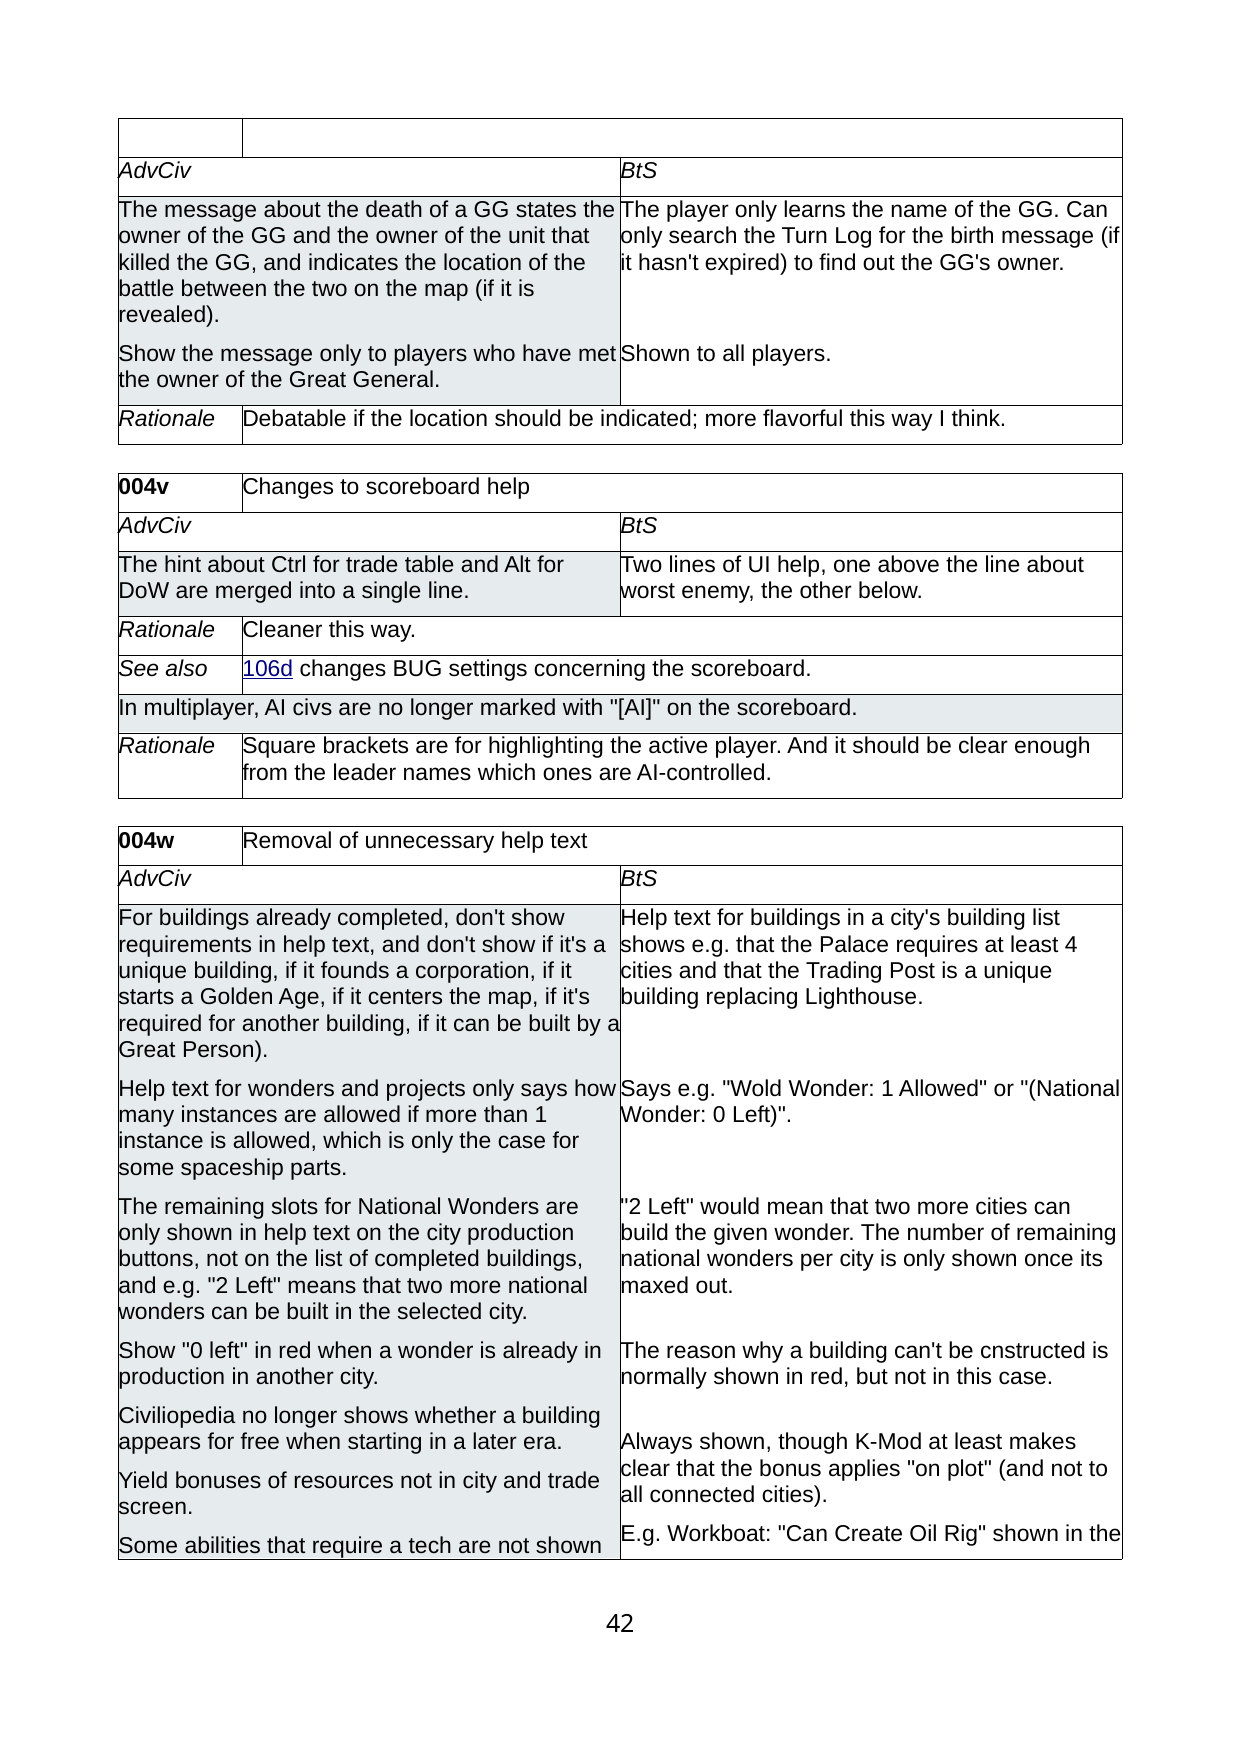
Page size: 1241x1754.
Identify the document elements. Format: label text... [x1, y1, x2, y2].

table_cell The player only learns the name of the GG. Can only search the Turn Log for the birth message (if it hasn't expired) to find out the GG's owner. Shown to all players. [621, 197, 1122, 405]
table_header Removal of unnecessary help text [243, 827, 1122, 865]
table_header [119, 119, 242, 157]
table_cell Help text for buildings in a city's building list shows e.g. that the Palace requires at least 4 cities and that the Trading Post is a unique building replacing Lighthouse. Says e.g. "Wold Wonder: 1 Allowed" or "(National Wonder: 0 Left)". "2 Left" would mean that two more cities can build the given wonder. The number of remaining national wonders per city is only shown once its maxed out. The reason why a building can't be cnstructed is normally shown in red, but not in this case. Always shown, though K-Mod at least makes clear that the bonus applies "on plot" (and not to all connected cities). E.g. Workboat: "Can Create Oil Rig" shown in the [621, 905, 1122, 1558]
table_cell Debatable if the location should be indicated; more flavorful this way I think. [243, 406, 1122, 444]
table_cell BtS [621, 866, 1122, 904]
table_cell See also [119, 656, 242, 693]
table_cell In multiplayer, AI civs are no longer marked with "[AI]" on the scoreboard. [119, 695, 1122, 732]
table_cell AdvCiv [119, 866, 620, 904]
table_cell The hint about Ctrl for trade table and Alt for DoW are merged into a single line. [119, 552, 620, 616]
table_cell BtS [621, 513, 1122, 551]
table_header [243, 119, 1122, 157]
table_cell Two lines of UI help, one above the line about worst enemy, the other below. [621, 552, 1122, 616]
table_cell BtS [621, 158, 1122, 196]
table_cell For buildings already completed, don't show requirements in help text, and don't show if it's a unique building, if it founds a corporation, if it starts a Golden Age, if it centers the map, if it's required for another building, if it can be built by a Great Person). Help text for wonders and projects only says how many instances are allowed if more than 1 instance is allowed, which is only the case for some spaceship parts. The remaining slots for National Wonders are only shown in help text on the city production buttons, not on the list of completed buildings, and e.g. "2 Left" means that two more national wonders can be built in the selected city. Show "0 left" in red when a wonder is already in production in another city. Civiliopedia no longer shows whether a building appears for free when starting in a later era. Yield bonuses of resources not in city and trade screen. Some abilities that require a tech are not shown [119, 905, 620, 1558]
table_cell Rationale [119, 617, 242, 655]
table_header Changes to scoreboard help [243, 474, 1122, 512]
table_cell Square brackets are for highlighting the active player. And it should be clear enough from the leader names which ones are AI-controlled. [243, 734, 1122, 798]
table_header 004v [119, 474, 242, 512]
table_cell AdvCiv [119, 513, 620, 551]
table_cell AdvCiv [119, 158, 620, 196]
table_header 004w [119, 827, 242, 865]
table_cell 106d changes BUG settings concerning the scoreboard. [243, 656, 1122, 693]
table_cell The message about the death of a GG states the owner of the GG and the owner of the unit that killed the GG, and indicates the location of the battle between the two on the map (if it is revealed). Show the message only to players who have met the owner of the Great General. [119, 197, 620, 405]
table_cell Rationale [119, 734, 242, 798]
table_cell Cleaner this way. [243, 617, 1122, 655]
table_cell Rationale [119, 406, 242, 444]
